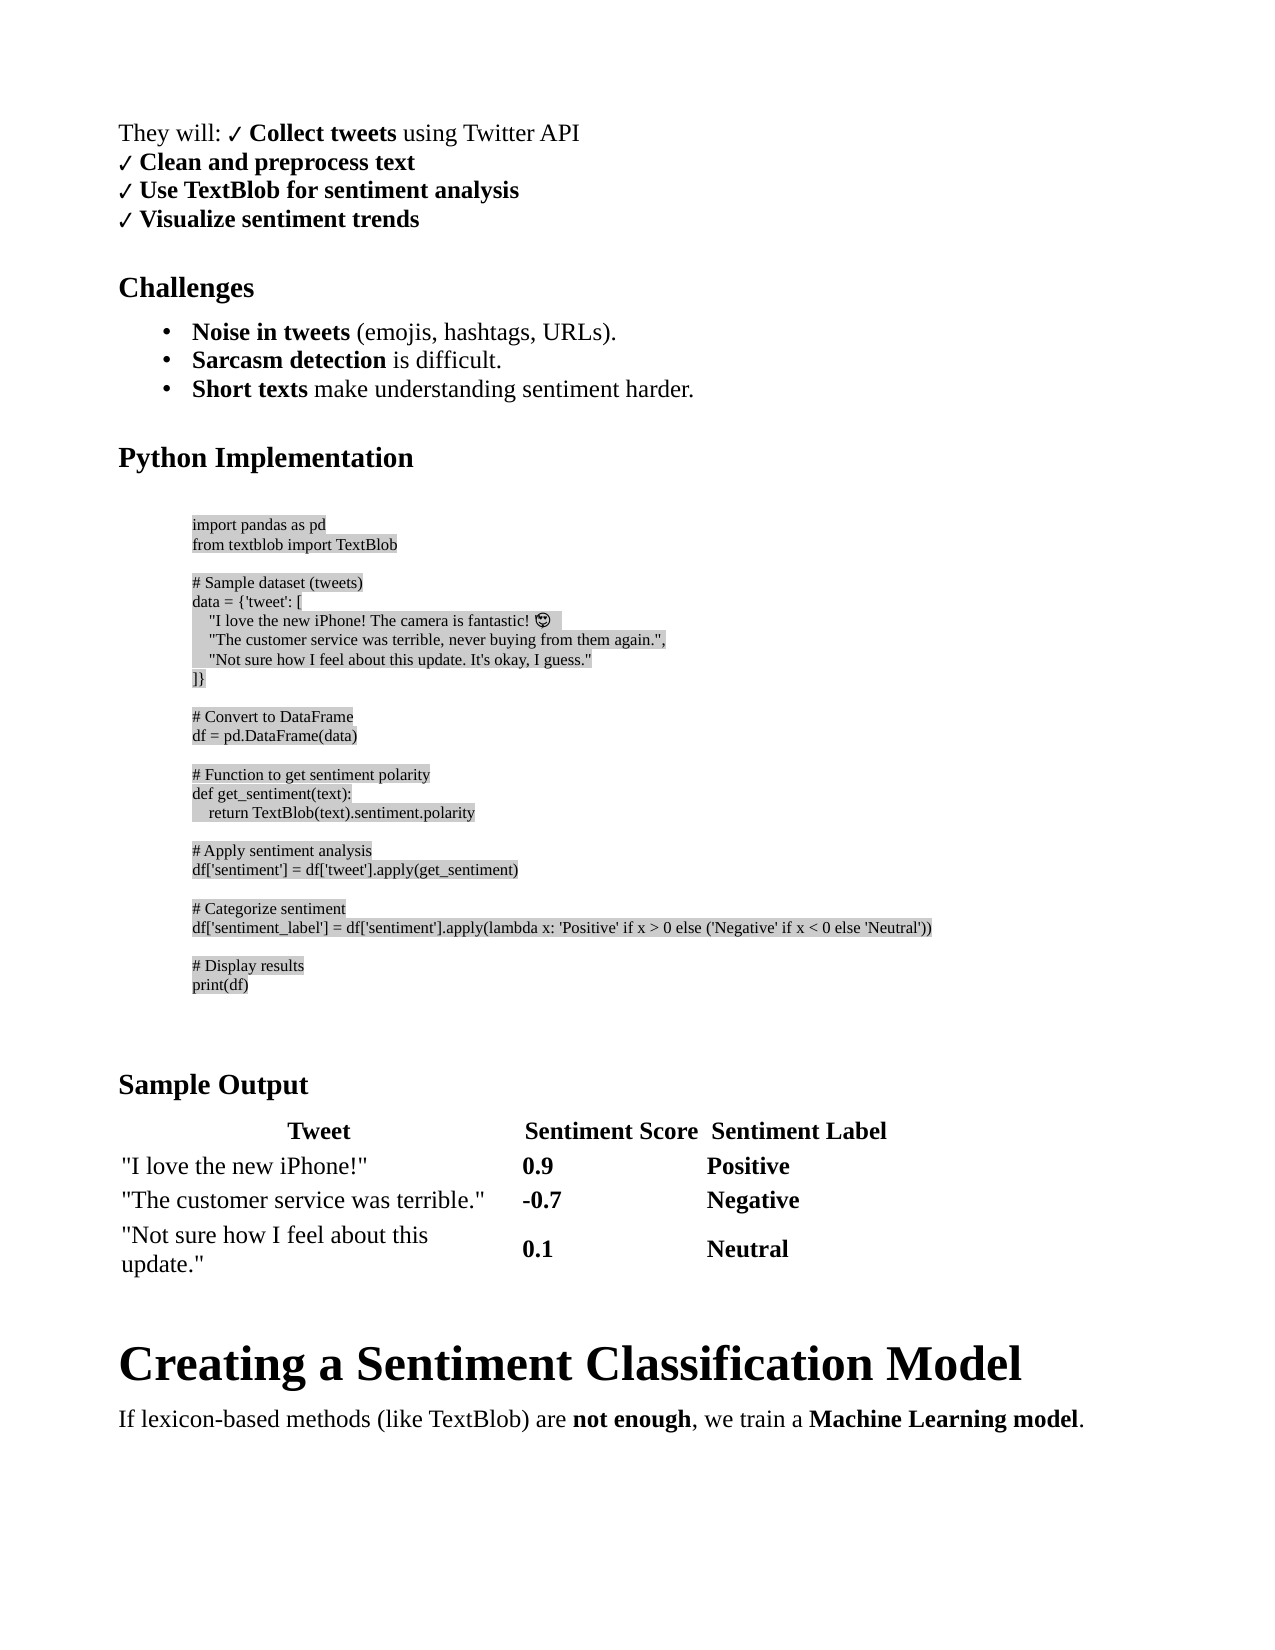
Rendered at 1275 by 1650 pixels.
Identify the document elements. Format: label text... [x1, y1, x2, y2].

text df['sentiment_label'] = df['sentiment'].apply(lambda x: 'Positive' if x > 0 else ('Negative' if x < 0 else 'Neutral')) [192, 918, 1157, 937]
list Noise in tweets (emojis, hashtags, URLs). [162, 317, 1157, 345]
table_cell Neutral [704, 1217, 894, 1280]
text "The customer service was terrible, never buying from them again.", [192, 630, 1157, 649]
text # Display results [192, 956, 1157, 975]
text # Function to get sentiment polarity [192, 764, 1157, 783]
subtitle Challenges [118, 271, 1157, 304]
text # Sample dataset (tweets) [192, 573, 1157, 592]
text "Not sure how I feel about this update. It's okay, I guess." [192, 649, 1157, 668]
list Short texts make understanding sentiment harder. [162, 374, 1157, 403]
text import pandas as pd [192, 515, 1157, 534]
text def get_sentiment(text): [192, 783, 1157, 803]
table_cell -0.7 [519, 1183, 704, 1217]
text from textblob import TextBlob [192, 534, 1157, 553]
text # Categorize sentiment [192, 898, 1157, 918]
table_header Tweet [118, 1113, 519, 1148]
text df = pd.DataFrame(data) [192, 726, 1157, 745]
subtitle Sample Output [118, 1067, 1157, 1101]
text "I love the new iPhone! The camera is fantastic! 📱😍", [192, 611, 1157, 630]
table_cell "Not sure how I feel about this update." [118, 1217, 519, 1280]
table_cell "The customer service was terrible." [118, 1183, 519, 1217]
table_cell 0.1 [519, 1217, 704, 1280]
table_header Sentiment Label [704, 1113, 894, 1148]
table_cell Positive [704, 1148, 894, 1182]
table_cell "I love the new iPhone!" [118, 1148, 519, 1182]
text return TextBlob(text).sentiment.polarity [192, 803, 1157, 822]
subtitle Creating a Sentiment Classification Model [118, 1334, 1157, 1392]
list Sarcasm detection is difficult. [162, 345, 1157, 374]
text print(df) [192, 975, 1157, 994]
text # Apply sentiment analysis [192, 841, 1157, 860]
table_cell Negative [704, 1183, 894, 1217]
text df['sentiment'] = df['tweet'].apply(get_sentiment) [192, 860, 1157, 879]
table_header Sentiment Score [519, 1113, 704, 1148]
text ]} [192, 668, 1157, 688]
text They will: ✔ Collect tweets using Twitter API ✔ Clean and preprocess text ✔ Use TextBlob for sentiment analysis ✔ Visualize sentiment trends [118, 118, 1157, 233]
text # Convert to DataFrame [192, 707, 1157, 726]
text If lexicon-based methods (like TextBlob) are not enough, we train a Machine Learning model. [118, 1404, 1157, 1433]
subtitle Python Implementation [118, 440, 1157, 474]
table_cell 0.9 [519, 1148, 704, 1182]
text data = {'tweet': [ [192, 592, 1157, 611]
